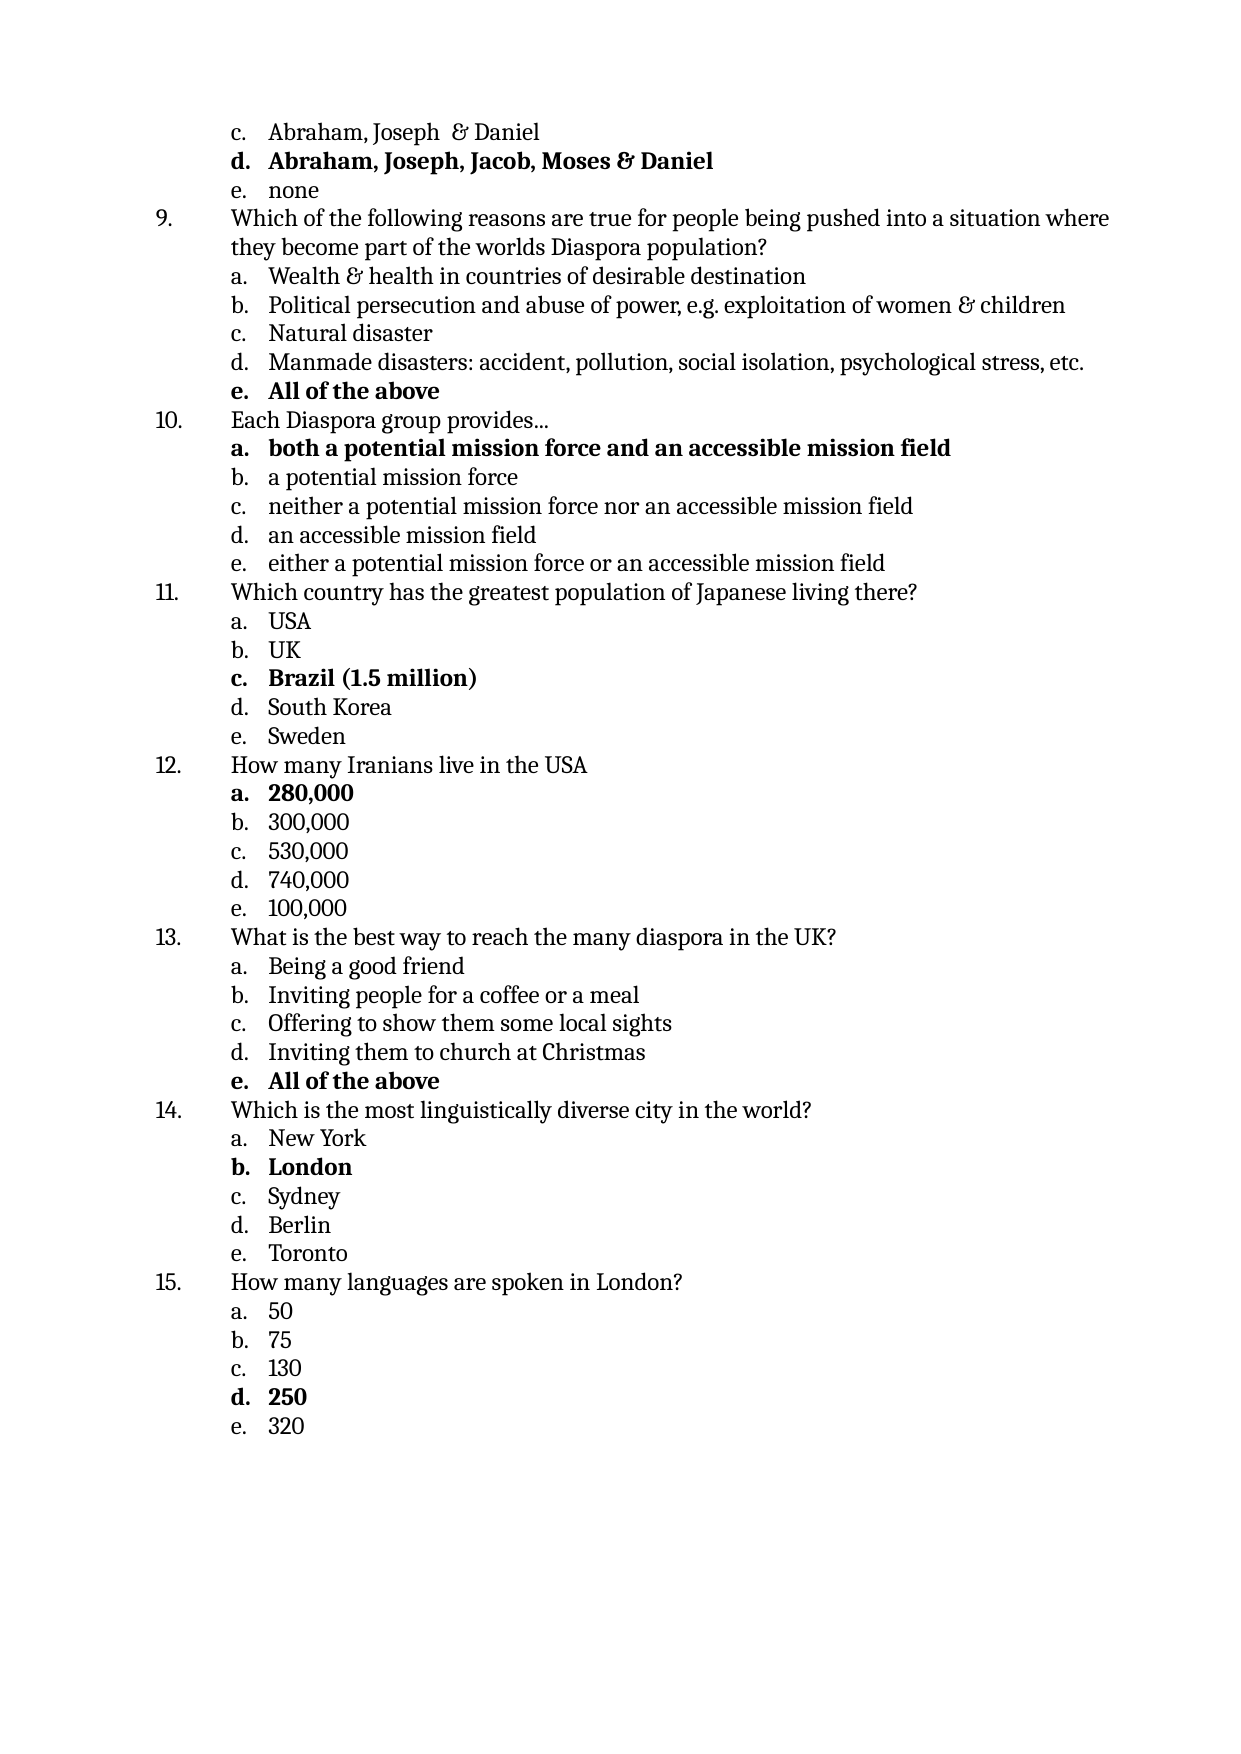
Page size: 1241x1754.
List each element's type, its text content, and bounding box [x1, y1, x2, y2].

list 130 [231, 1354, 1122, 1383]
list 75 [231, 1326, 1122, 1354]
list Brazil (1.5 million) [231, 664, 1122, 693]
list Sweden [231, 722, 1122, 751]
list Sydney [231, 1182, 1122, 1211]
list South Korea [231, 693, 1122, 722]
list Inviting them to church at Christmas [231, 1038, 1122, 1067]
list 740,000 [231, 866, 1122, 894]
list 50 [231, 1297, 1122, 1326]
list How many Iranians live in the USA [156, 751, 1122, 779]
list 100,000 [231, 894, 1122, 923]
list either a potential mission force or an accessible mission field [231, 549, 1122, 578]
list What is the best way to reach the many diaspora in the UK? [156, 923, 1122, 952]
list Abraham, Joseph & Daniel [231, 118, 1122, 147]
list All of the above [231, 377, 1122, 406]
list USA [231, 607, 1122, 636]
list Which is the most linguistically diverse city in the world? [156, 1096, 1122, 1124]
list 320 [231, 1412, 1122, 1441]
list UK [231, 636, 1122, 664]
list Toronto [231, 1239, 1122, 1268]
list Which of the following reasons are true for people being pushed into a situation where they become part of the worlds Diaspora population? [156, 204, 1122, 262]
list How many languages are spoken in London? [156, 1268, 1122, 1297]
list 250 [231, 1383, 1122, 1412]
list Natural disaster [231, 319, 1122, 348]
list New York [231, 1124, 1122, 1153]
list Abraham, Joseph, Jacob, Moses & Daniel [231, 147, 1122, 176]
list Manmade disasters: accident, pollution, social isolation, psychological stress, etc. [231, 348, 1122, 377]
list Wealth & health in countries of desirable destination [231, 262, 1122, 291]
list 280,000 [231, 779, 1122, 808]
list 530,000 [231, 837, 1122, 866]
list neither a potential mission force nor an accessible mission field [231, 492, 1122, 521]
list none [231, 176, 1122, 204]
list both a potential mission force and an accessible mission field [231, 434, 1122, 463]
list an accessible mission field [231, 521, 1122, 549]
list Being a good friend [231, 952, 1122, 981]
list Political persecution and abuse of power, e.g. exploitation of women & children [231, 291, 1122, 319]
list Offering to show them some local sights [231, 1009, 1122, 1038]
list All of the above [231, 1067, 1122, 1096]
list 300,000 [231, 808, 1122, 837]
list Which country has the greatest population of Japanese living there? [156, 578, 1122, 607]
list Berlin [231, 1211, 1122, 1239]
list Inviting people for a coffee or a meal [231, 981, 1122, 1009]
list Each Diaspora group provides... [156, 406, 1122, 434]
list a potential mission force [231, 463, 1122, 492]
list London [231, 1153, 1122, 1182]
